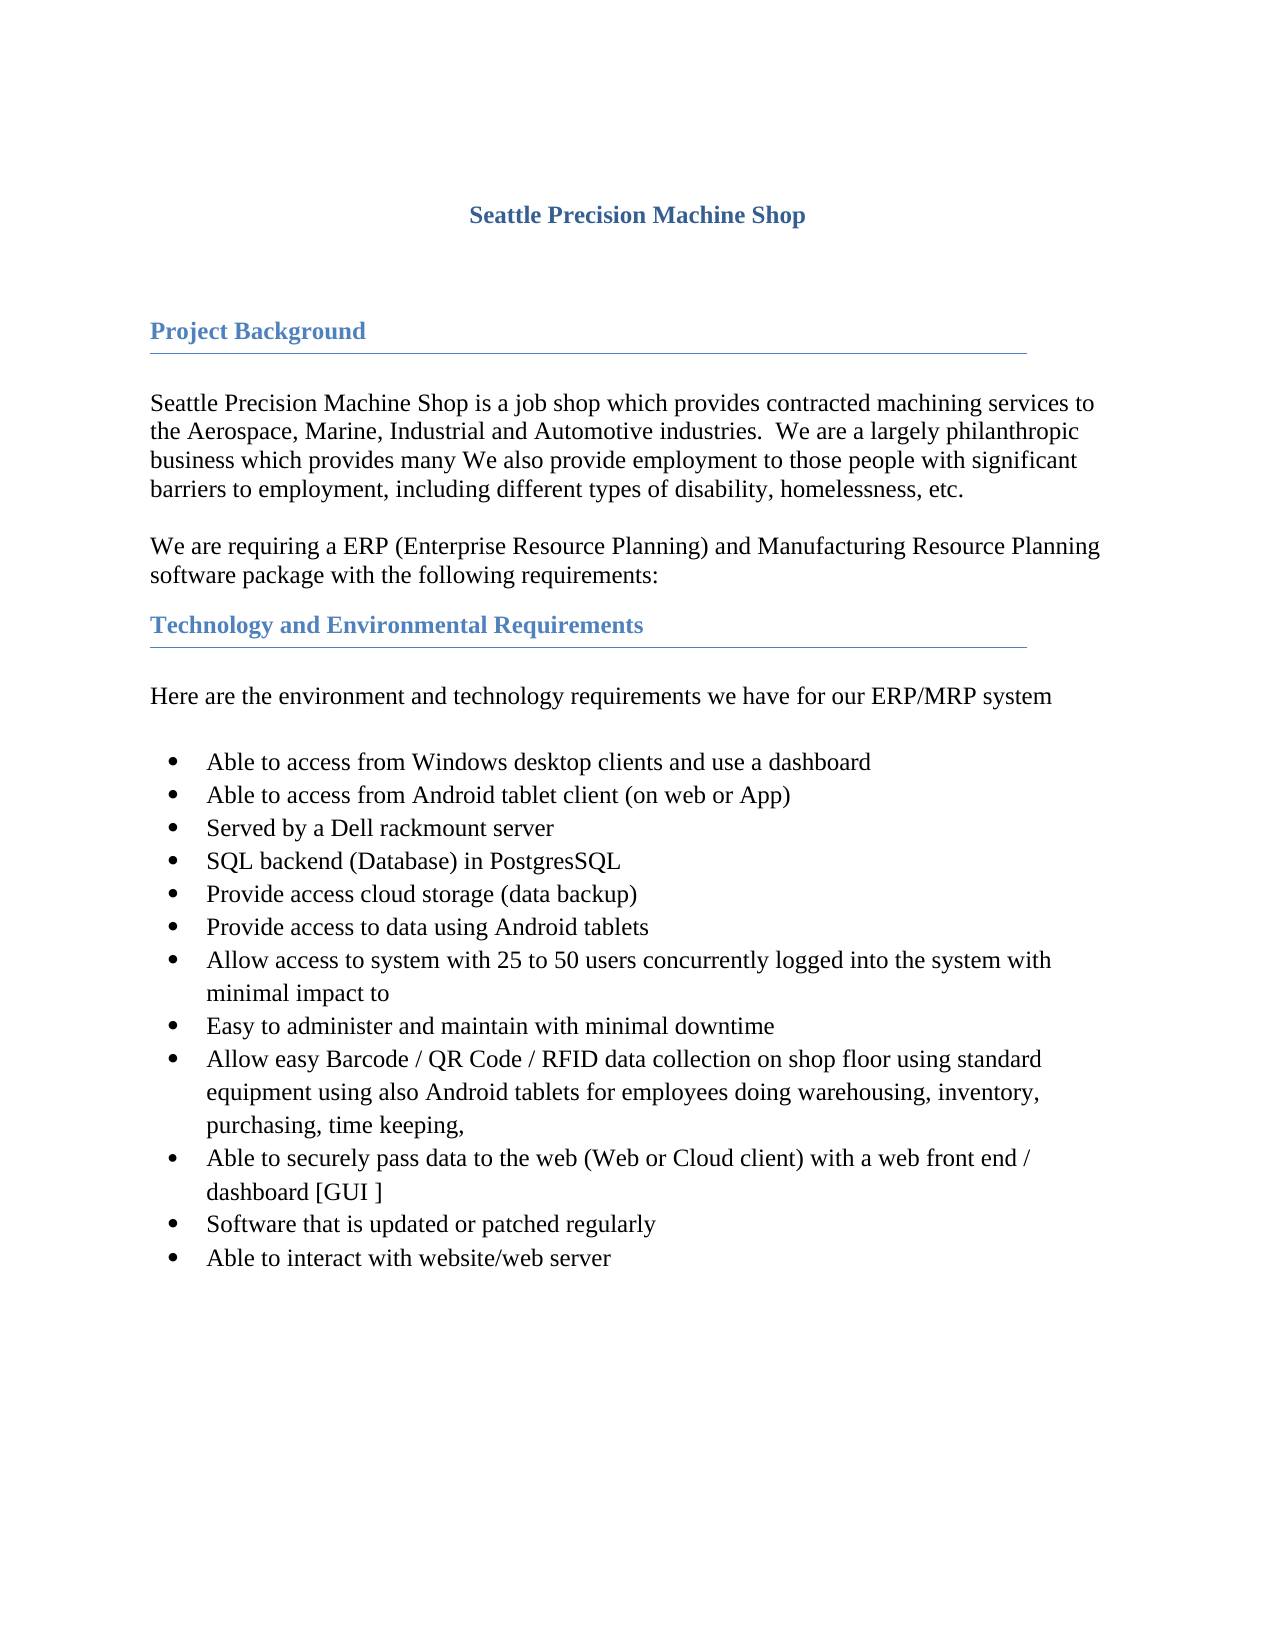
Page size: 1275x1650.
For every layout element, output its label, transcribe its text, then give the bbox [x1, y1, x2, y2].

text Technology and Environmental Requirements [150, 610, 1027, 647]
list Able to interact with website/web server [169, 1243, 1125, 1271]
text Project Background [150, 316, 1027, 353]
list Allow access to system with 25 to 50 users concurrently logged into the system with minimal impact to [169, 945, 1125, 1007]
list Provide access to data using Android tablets [169, 912, 1125, 941]
list Easy to administer and maintain with minimal downtime [169, 1011, 1125, 1040]
list Able to access from Android tablet client (on web or App) [169, 780, 1125, 809]
text Seattle Precision Machine Shop is a job shop which provides contracted machining services to the Aerospace, Marine, Industrial and Automotive industries. We are a largely philanthropic business which provides many We also provide employment to those people with significant barriers to employment, including different types of disability, homelessness, etc. [150, 388, 1125, 503]
list Able to access from Windows desktop clients and use a dashboard [169, 747, 1125, 776]
list Software that is updated or patched regularly [169, 1209, 1125, 1238]
text Here are the environment and technology requirements we have for our ERP/MRP system [150, 681, 1125, 710]
list Able to securely pass data to the web (Web or Cloud client) with a web front end / dashboard [GUI ] [169, 1143, 1125, 1205]
list Allow easy Barcode / QR Code / RFID data collection on shop floor using standard equipment using also Android tablets for employees doing warehousing, inventory, purchasing, time keeping, [169, 1044, 1125, 1139]
list SQL backend (Database) in PostgresSQL [169, 846, 1125, 875]
text We are requiring a ERP (Enterprise Resource Planning) and Manufacturing Resource Planning software package with the following requirements: [150, 531, 1125, 589]
list Provide access cloud storage (data backup) [169, 879, 1125, 908]
subtitle Seattle Precision Machine Shop [150, 200, 1125, 229]
list Served by a Dell rackmount server [169, 813, 1125, 842]
